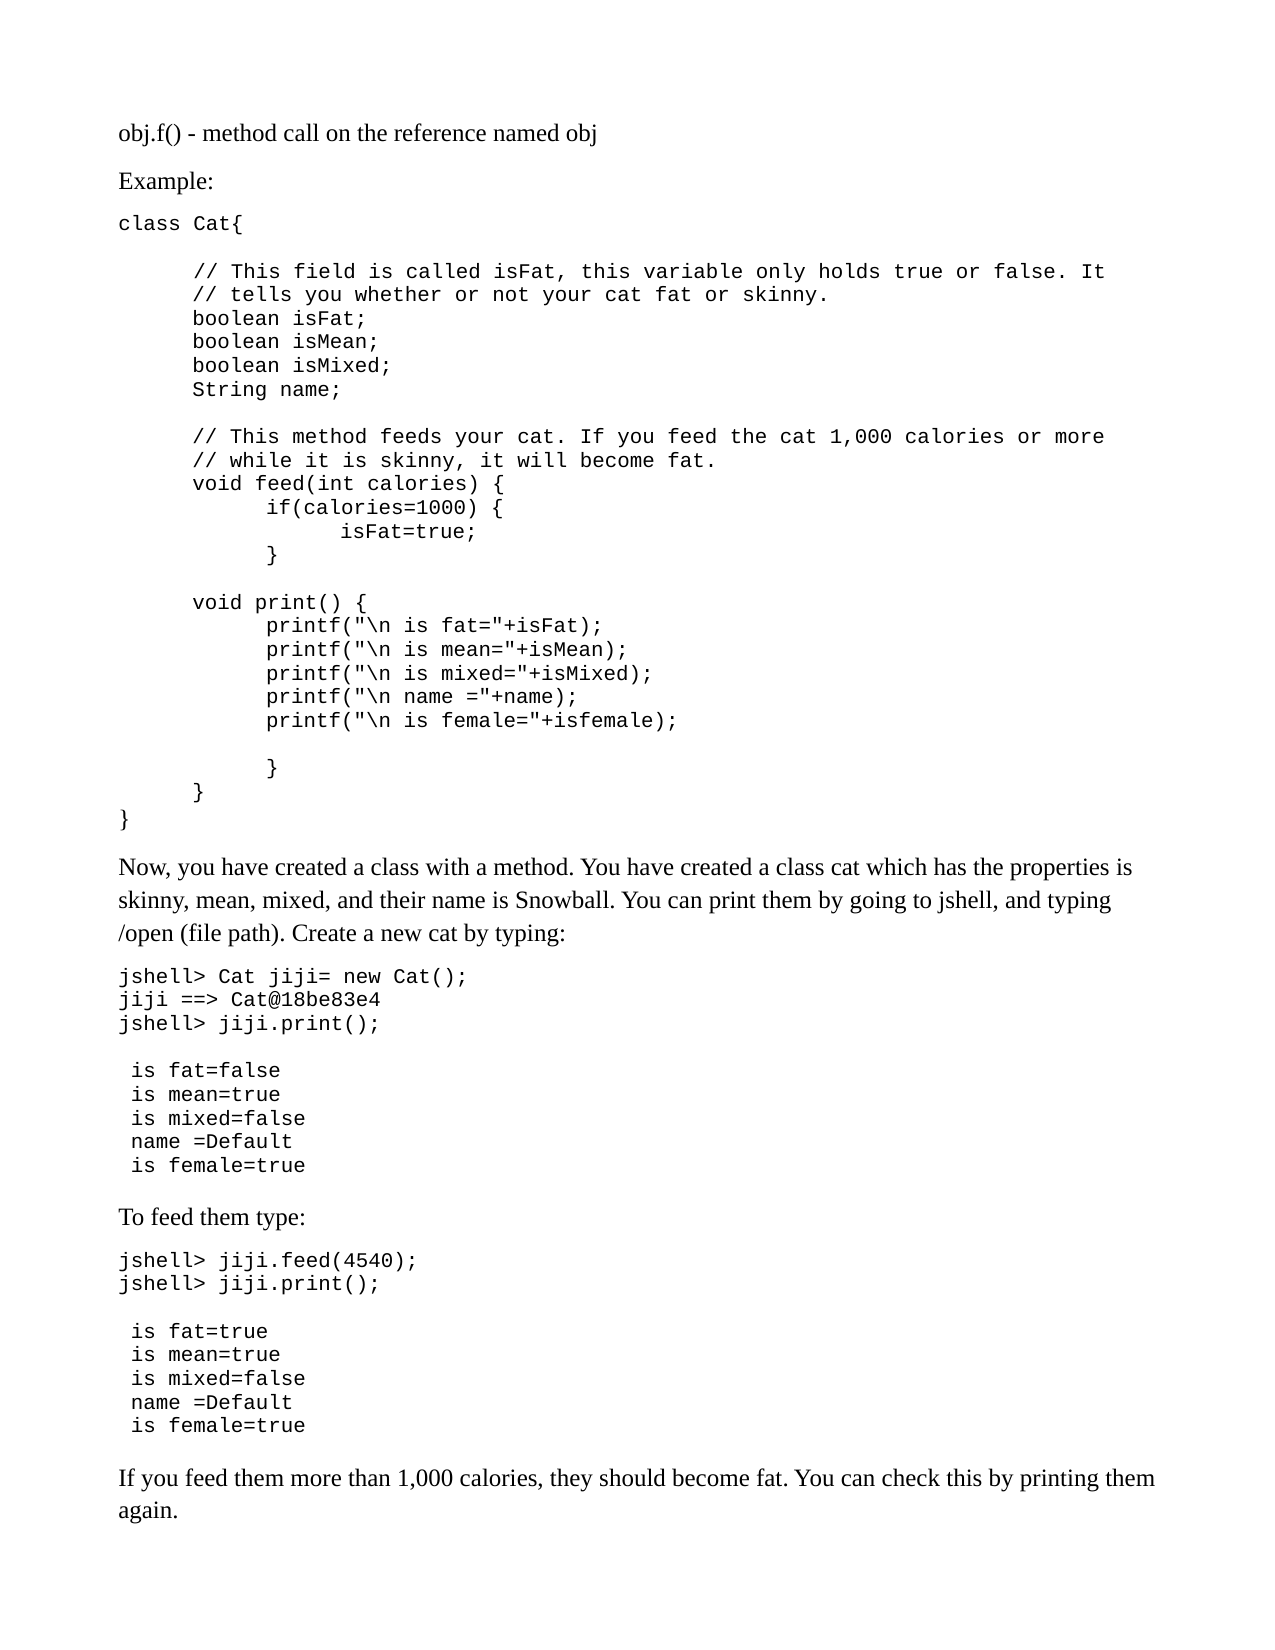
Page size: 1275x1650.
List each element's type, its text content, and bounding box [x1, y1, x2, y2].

text jshell> jiji.feed(4540); [118, 1250, 1157, 1273]
text If you feed them more than 1,000 calories, they should become fat. You can check this by printing them again. [118, 1463, 1157, 1524]
text void print() { printf("\n is fat="+isFat); printf("\n is mean="+isMean); printf("\n is mixed="+isMixed); printf("\n name ="+name); printf("\n is female="+isfemale); [118, 592, 1157, 757]
text Now, you have created a class with a method. You have created a class cat which has the properties is skinny, mean, mixed, and their name is Snowball. You can print them by going to jshell, and typing /open (file path). Create a new cat by typing: [118, 852, 1157, 947]
text if(calories=1000) { [118, 497, 1157, 521]
text isFat=true; [118, 521, 1157, 544]
text String name; [118, 379, 1157, 402]
text jshell> Cat jiji= new Cat(); [118, 966, 1157, 989]
text name =Default [118, 1392, 1157, 1415]
text is mixed=false [118, 1108, 1157, 1131]
text jshell> jiji.print(); [118, 1273, 1157, 1297]
text } [118, 781, 1157, 804]
text is female=true [118, 1415, 1157, 1439]
text jshell> jiji.print(); [118, 1013, 1157, 1037]
text name =Default [118, 1131, 1157, 1155]
text boolean isMean; [118, 332, 1157, 355]
text is mixed=false [118, 1368, 1157, 1392]
text // This field is called isFat, this variable only holds true or false. It // tells you whether or not your cat fat or skinny. [118, 261, 1157, 308]
text class Cat{ [118, 213, 1157, 237]
text is mean=true [118, 1344, 1157, 1368]
text is female=true [118, 1155, 1157, 1178]
text boolean isFat; [118, 308, 1157, 332]
text obj.f() - method call on the reference named obj [118, 118, 1157, 147]
text boolean isMixed; [118, 355, 1157, 379]
text } [118, 757, 1157, 781]
text is fat=false [118, 1060, 1157, 1084]
text is fat=true [118, 1321, 1157, 1344]
text Example: [118, 166, 1157, 194]
text } [118, 804, 1157, 833]
text // This method feeds your cat. If you feed the cat 1,000 calories or more // while it is skinny, it will become fat. [118, 426, 1157, 473]
text jiji ==> Cat@18be83e4 [118, 989, 1157, 1013]
text void feed(int calories) { [118, 473, 1157, 497]
text is mean=true [118, 1084, 1157, 1108]
text To feed them type: [118, 1202, 1157, 1231]
text } [118, 544, 1157, 568]
